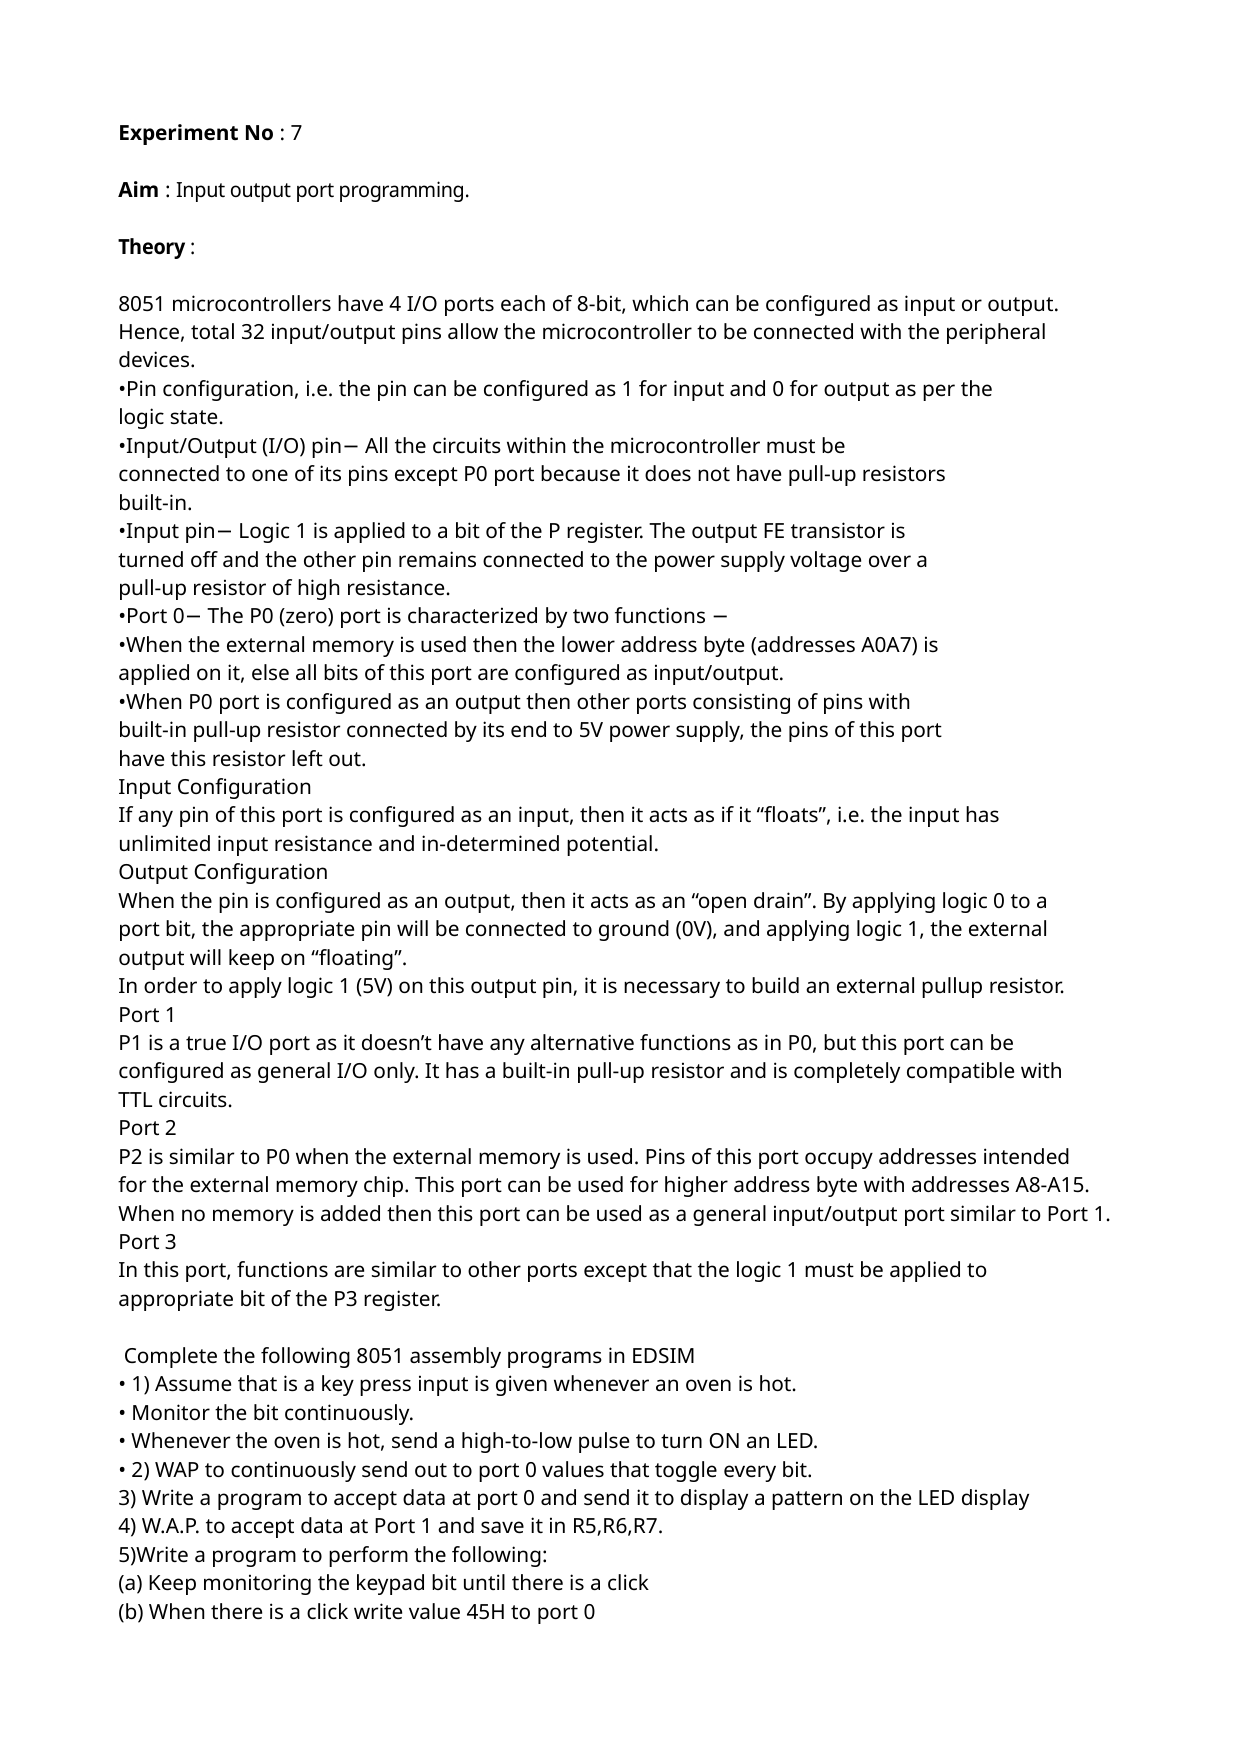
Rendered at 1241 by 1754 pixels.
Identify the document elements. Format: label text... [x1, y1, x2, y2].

text TTL circuits. [118, 1085, 1122, 1113]
text unlimited input resistance and in-determined potential. [118, 829, 1122, 857]
text •Port 0− The P0 (zero) port is characterized by two functions − [118, 602, 1122, 630]
text (a) Keep monitoring the keypad bit until there is a click [118, 1568, 1122, 1597]
text 3) Write a program to accept data at port 0 and send it to display a pattern on the LED display [118, 1483, 1122, 1512]
text 8051 microcontrollers have 4 I/O ports each of 8-bit, which can be configured as input or output. [118, 289, 1122, 317]
text When the pin is configured as an output, then it acts as an “open drain”. By applying logic 0 to a [118, 886, 1122, 914]
text 4) W.A.P. to accept data at Port 1 and save it in R5,R6,R7. [118, 1512, 1122, 1540]
text (b) When there is a click write value 45H to port 0 [118, 1597, 1122, 1625]
text Experiment No : 7 [118, 118, 1122, 147]
text connected to one of its pins except P0 port because it does not have pull-up resistors [118, 459, 1122, 488]
text turned off and the other pin remains connected to the power supply voltage over a [118, 545, 1122, 573]
text Port 3 [118, 1227, 1122, 1256]
text •Input pin− Logic 1 is applied to a bit of the P register. The output FE transistor is [118, 516, 1122, 545]
text •When P0 port is configured as an output then other ports consisting of pins with [118, 687, 1122, 715]
text When no memory is added then this port can be used as a general input/output port similar to Port 1. [118, 1199, 1122, 1227]
text built-in. [118, 488, 1122, 516]
text In this port, functions are similar to other ports except that the logic 1 must be applied to [118, 1256, 1122, 1284]
text Complete the following 8051 assembly programs in EDSIM [118, 1341, 1122, 1369]
text port bit, the appropriate pin will be connected to ground (0V), and applying logic 1, the external [118, 914, 1122, 943]
text Hence, total 32 input/output pins allow the microcontroller to be connected with the peripheral [118, 317, 1122, 346]
text appropriate bit of the P3 register. [118, 1284, 1122, 1312]
text •When the external memory is used then the lower address byte (addresses A0A7) is [118, 630, 1122, 658]
text If any pin of this port is configured as an input, then it acts as if it “floats”, i.e. the input has [118, 801, 1122, 829]
text logic state. [118, 402, 1122, 431]
text have this resistor left out. [118, 744, 1122, 772]
text built-in pull-up resistor connected by its end to 5V power supply, the pins of this port [118, 715, 1122, 744]
text • Whenever the oven is hot, send a high-to-low pulse to turn ON an LED. [118, 1426, 1122, 1455]
text for the external memory chip. This port can be used for higher address byte with addresses A8-A15. [118, 1170, 1122, 1199]
text Theory : [118, 232, 1122, 260]
text In order to apply logic 1 (5V) on this output pin, it is necessary to build an external pullup resistor. [118, 971, 1122, 1000]
text • 1) Assume that is a key press input is given whenever an oven is hot. [118, 1369, 1122, 1398]
text applied on it, else all bits of this port are configured as input/output. [118, 658, 1122, 687]
text 5)Write a program to perform the following: [118, 1540, 1122, 1568]
text •Pin configuration, i.e. the pin can be configured as 1 for input and 0 for output as per the [118, 374, 1122, 402]
text Output Configuration [118, 857, 1122, 886]
text output will keep on “floating”. [118, 943, 1122, 971]
text Port 2 [118, 1113, 1122, 1142]
text pull-up resistor of high resistance. [118, 573, 1122, 602]
text devices. [118, 346, 1122, 374]
text • Monitor the bit continuously. [118, 1398, 1122, 1426]
text Port 1 [118, 1000, 1122, 1028]
text P2 is similar to P0 when the external memory is used. Pins of this port occupy addresses intended [118, 1142, 1122, 1170]
text Aim : Input output port programming. [118, 175, 1122, 203]
text Input Configuration [118, 772, 1122, 801]
text •Input/Output (I/O) pin− All the circuits within the microcontroller must be [118, 431, 1122, 459]
text P1 is a true I/O port as it doesn’t have any alternative functions as in P0, but this port can be [118, 1028, 1122, 1057]
text • 2) WAP to continuously send out to port 0 values that toggle every bit. [118, 1455, 1122, 1483]
text configured as general I/O only. It has a built-in pull-up resistor and is completely compatible with [118, 1057, 1122, 1085]
